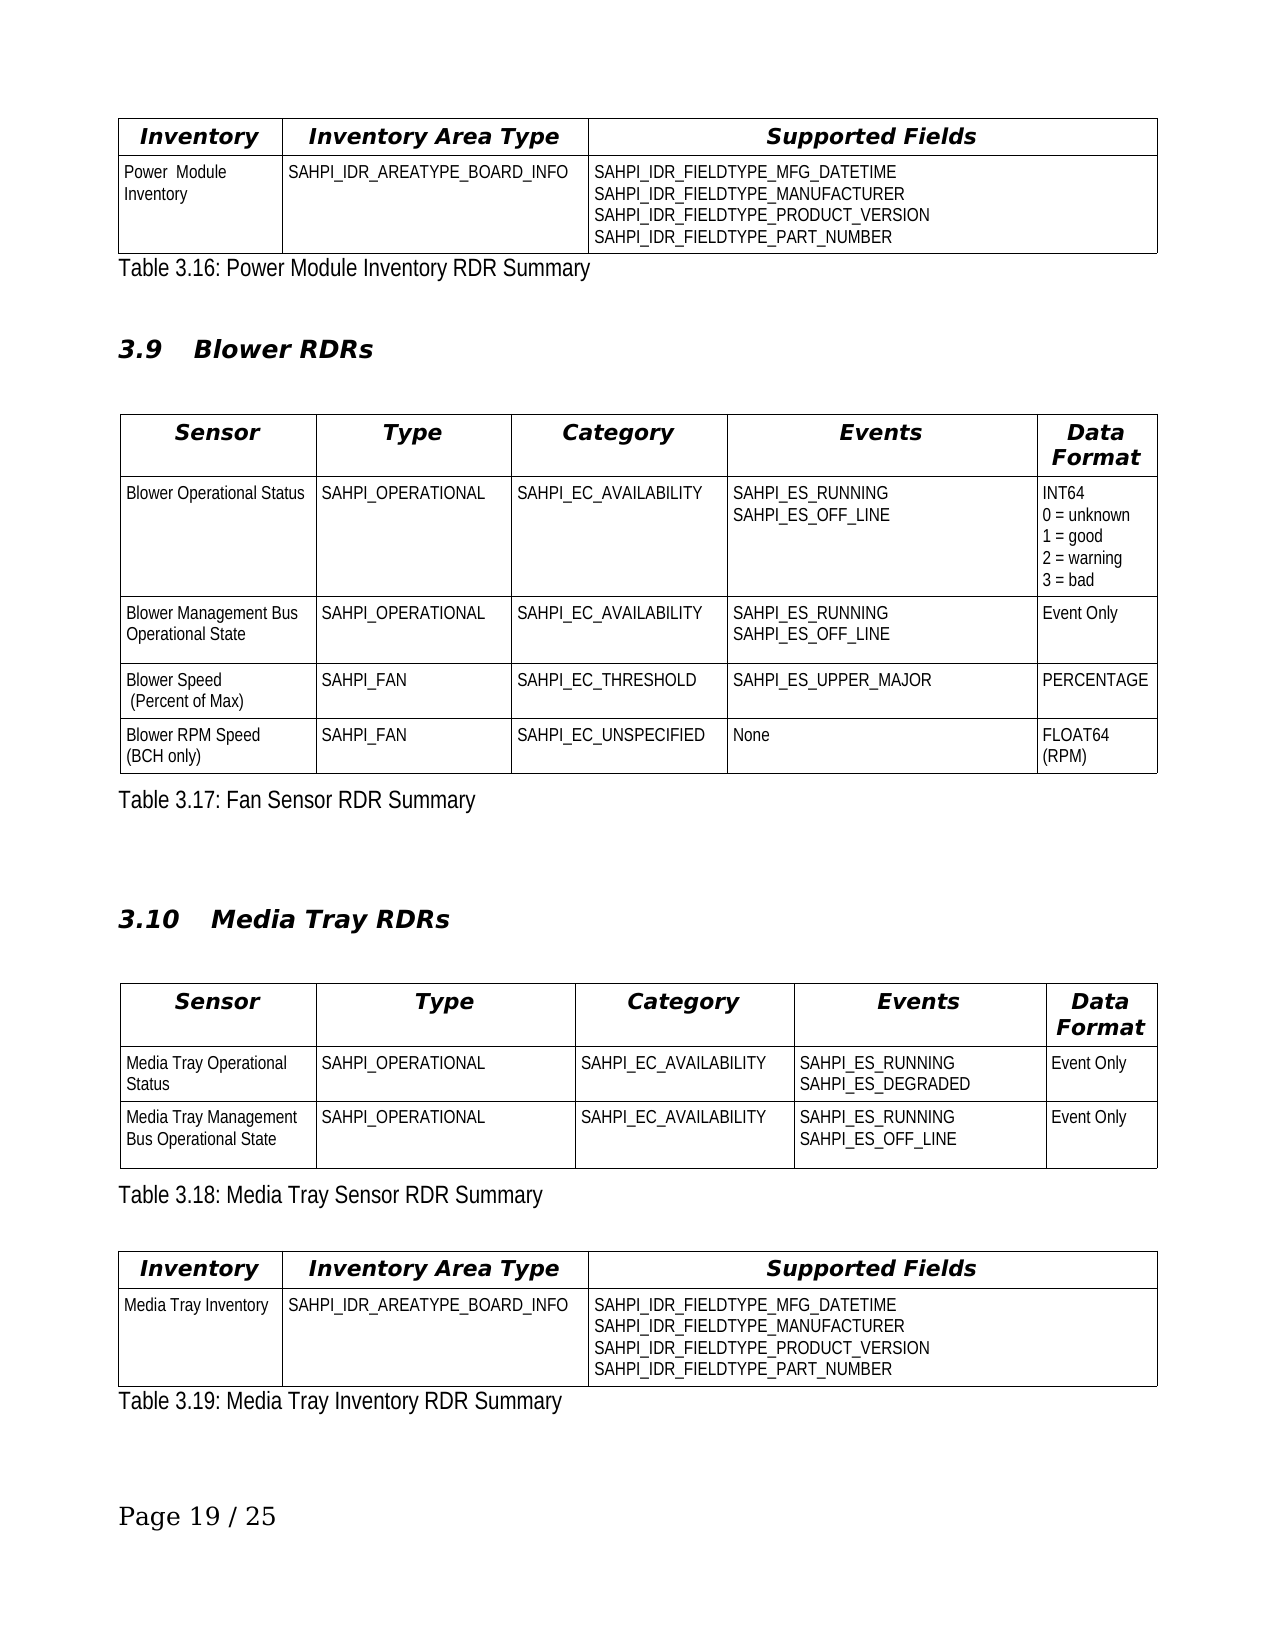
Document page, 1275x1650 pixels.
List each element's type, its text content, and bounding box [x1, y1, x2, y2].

table_header Type [317, 984, 575, 1046]
table_cell SAHPI_OPERATIONAL [317, 1047, 575, 1101]
table_cell Event Only [1047, 1047, 1157, 1101]
text Table 3.17: Fan Sensor RDR Summary [118, 785, 1157, 814]
table_cell PERCENTAGE [1038, 664, 1157, 718]
table_header Data Format [1047, 984, 1157, 1046]
text Table 3.16: Power Module Inventory RDR Summary [118, 254, 1157, 282]
table_header Data Format [1038, 415, 1157, 476]
table_cell SAHPI_EC_AVAILABILITY [576, 1047, 794, 1101]
table_header Type [317, 415, 511, 476]
table_cell SAHPI_ES_RUNNING SAHPI_ES_OFF_LINE [728, 477, 1037, 596]
table_cell SAHPI_EC_THRESHOLD [512, 664, 727, 718]
table_cell Media Tray Inventory [119, 1289, 282, 1386]
table_cell Event Only [1038, 597, 1157, 663]
table_cell SAHPI_OPERATIONAL [317, 477, 511, 596]
table_cell SAHPI_EC_AVAILABILITY [512, 477, 727, 596]
table_cell SAHPI_ES_RUNNING SAHPI_ES_DEGRADED [795, 1047, 1046, 1101]
table_cell Media Tray Operational Status [121, 1047, 316, 1101]
table_cell Media Tray Management Bus Operational State [121, 1102, 316, 1168]
table_header Inventory [119, 1252, 282, 1288]
table_cell SAHPI_ES_RUNNING SAHPI_ES_OFF_LINE [795, 1102, 1046, 1168]
table_cell SAHPI_IDR_AREATYPE_BOARD_INFO [283, 1289, 588, 1386]
table_header Category [576, 984, 794, 1046]
table_header Inventory Area Type [283, 1252, 588, 1288]
table_cell INT64 0 = unknown 1 = good 2 = warning 3 = bad [1038, 477, 1157, 596]
subtitle Blower RDRs [118, 335, 1157, 364]
table_cell SAHPI_EC_UNSPECIFIED [512, 719, 727, 772]
subtitle Media Tray RDRs [118, 905, 1157, 934]
table_cell SAHPI_ES_RUNNING SAHPI_ES_OFF_LINE [728, 597, 1037, 663]
table_cell SAHPI_EC_AVAILABILITY [512, 597, 727, 663]
table_header Sensor [121, 415, 316, 476]
table_cell SAHPI_FAN [317, 719, 511, 772]
table_header Inventory Area Type [283, 119, 588, 155]
table_cell Blower Management Bus Operational State [121, 597, 316, 663]
table_cell Blower RPM Speed (BCH only) [121, 719, 316, 772]
table_cell None [728, 719, 1037, 772]
table_cell FLOAT64 (RPM) [1038, 719, 1157, 772]
table_header Supported Fields [589, 1252, 1157, 1288]
table_header Inventory [119, 119, 282, 155]
table_cell SAHPI_OPERATIONAL [317, 1102, 575, 1168]
table_cell SAHPI_ES_UPPER_MAJOR [728, 664, 1037, 718]
table_header Category [512, 415, 727, 476]
table_cell SAHPI_IDR_FIELDTYPE_MFG_DATETIME SAHPI_IDR_FIELDTYPE_MANUFACTURER SAHPI_IDR_FIELDTYPE_PRODUCT_VERSION SAHPI_IDR_FIELDTYPE_PART_NUMBER [589, 1289, 1157, 1386]
table_header Events [795, 984, 1046, 1046]
table_header Events [728, 415, 1037, 476]
table_cell SAHPI_IDR_FIELDTYPE_MFG_DATETIME SAHPI_IDR_FIELDTYPE_MANUFACTURER SAHPI_IDR_FIELDTYPE_PRODUCT_VERSION SAHPI_IDR_FIELDTYPE_PART_NUMBER [589, 156, 1157, 253]
text Table 3.18: Media Tray Sensor RDR Summary [118, 1180, 1157, 1209]
table_cell SAHPI_OPERATIONAL [317, 597, 511, 663]
table_header Supported Fields [589, 119, 1157, 155]
table_header Sensor [121, 984, 316, 1046]
table_cell Blower Speed (Percent of Max) [121, 664, 316, 718]
table_cell Blower Operational Status [121, 477, 316, 596]
table_cell Power Module Inventory [119, 156, 282, 253]
table_cell SAHPI_EC_AVAILABILITY [576, 1102, 794, 1168]
table_cell Event Only [1047, 1102, 1157, 1168]
text Table 3.19: Media Tray Inventory RDR Summary [118, 1387, 1157, 1414]
table_cell SAHPI_FAN [317, 664, 511, 718]
table_cell SAHPI_IDR_AREATYPE_BOARD_INFO [283, 156, 588, 253]
